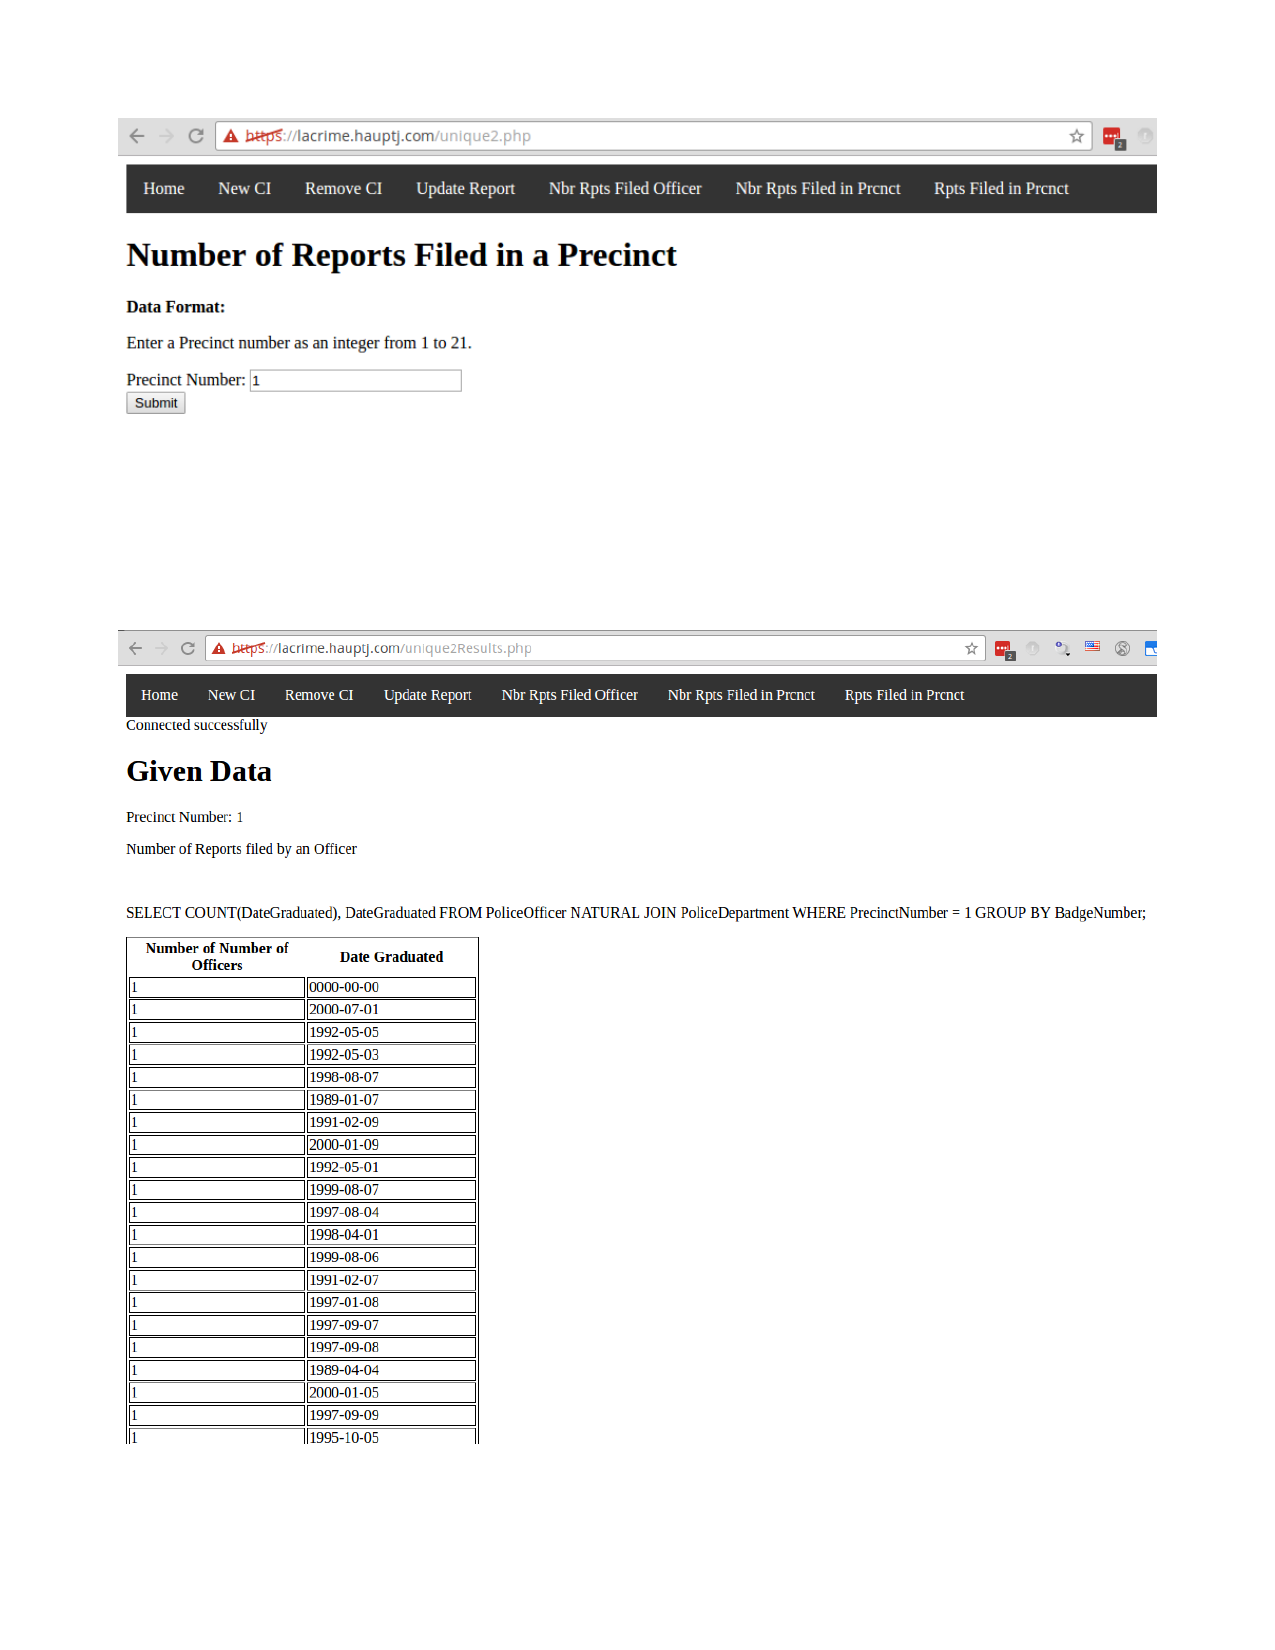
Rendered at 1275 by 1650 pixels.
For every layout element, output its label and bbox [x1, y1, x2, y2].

picture [118, 630, 1157, 1444]
picture [118, 118, 1157, 545]
